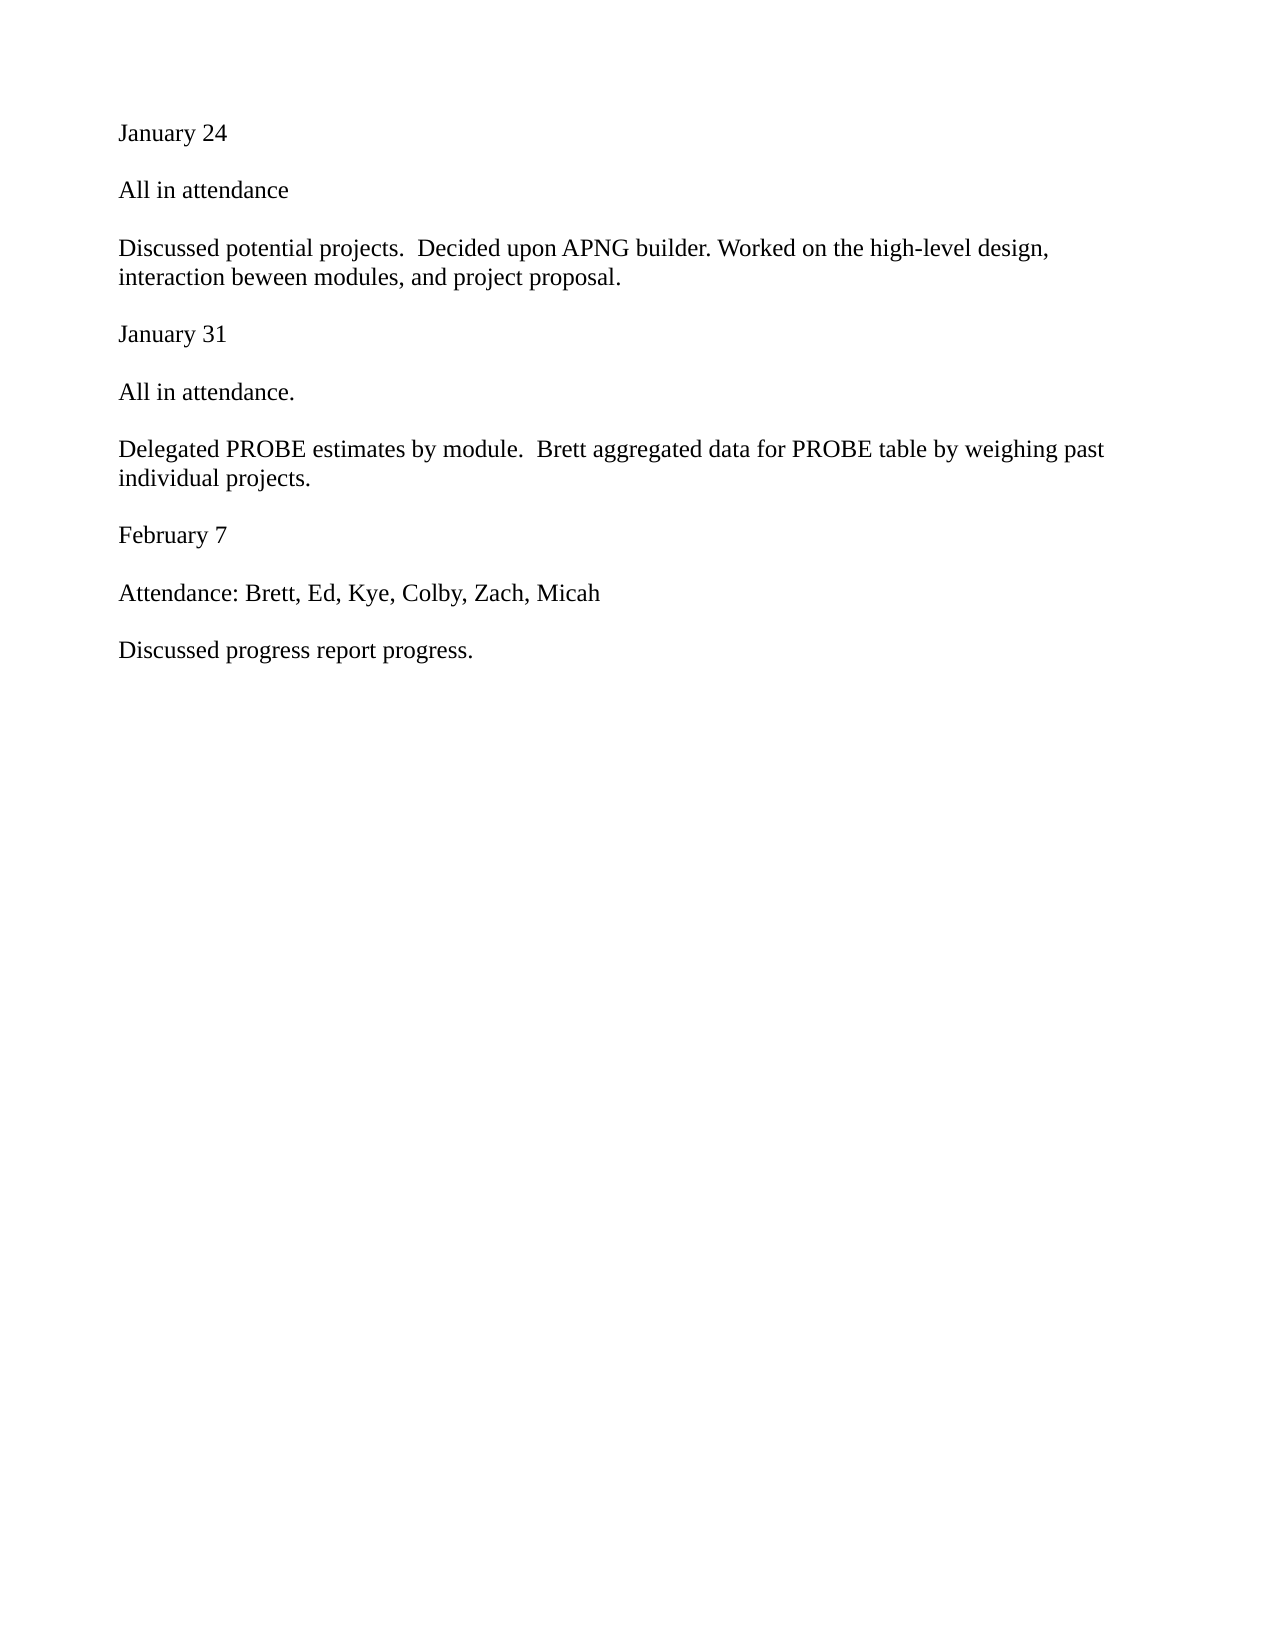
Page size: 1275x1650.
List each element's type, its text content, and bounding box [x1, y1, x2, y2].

text January 31 [118, 319, 1157, 348]
text Discussed potential projects. Decided upon APNG builder. Worked on the high-level design, interaction beween modules, and project proposal. [118, 233, 1157, 291]
text All in attendance [118, 176, 1157, 204]
text Attendance: Brett, Ed, Kye, Colby, Zach, Micah [118, 578, 1157, 607]
text January 24 [118, 118, 1157, 147]
text Delegated PROBE estimates by module. Brett aggregated data for PROBE table by weighing past individual projects. [118, 434, 1157, 492]
text Discussed progress report progress. [118, 636, 1157, 664]
text February 7 [118, 521, 1157, 549]
text All in attendance. [118, 377, 1157, 406]
